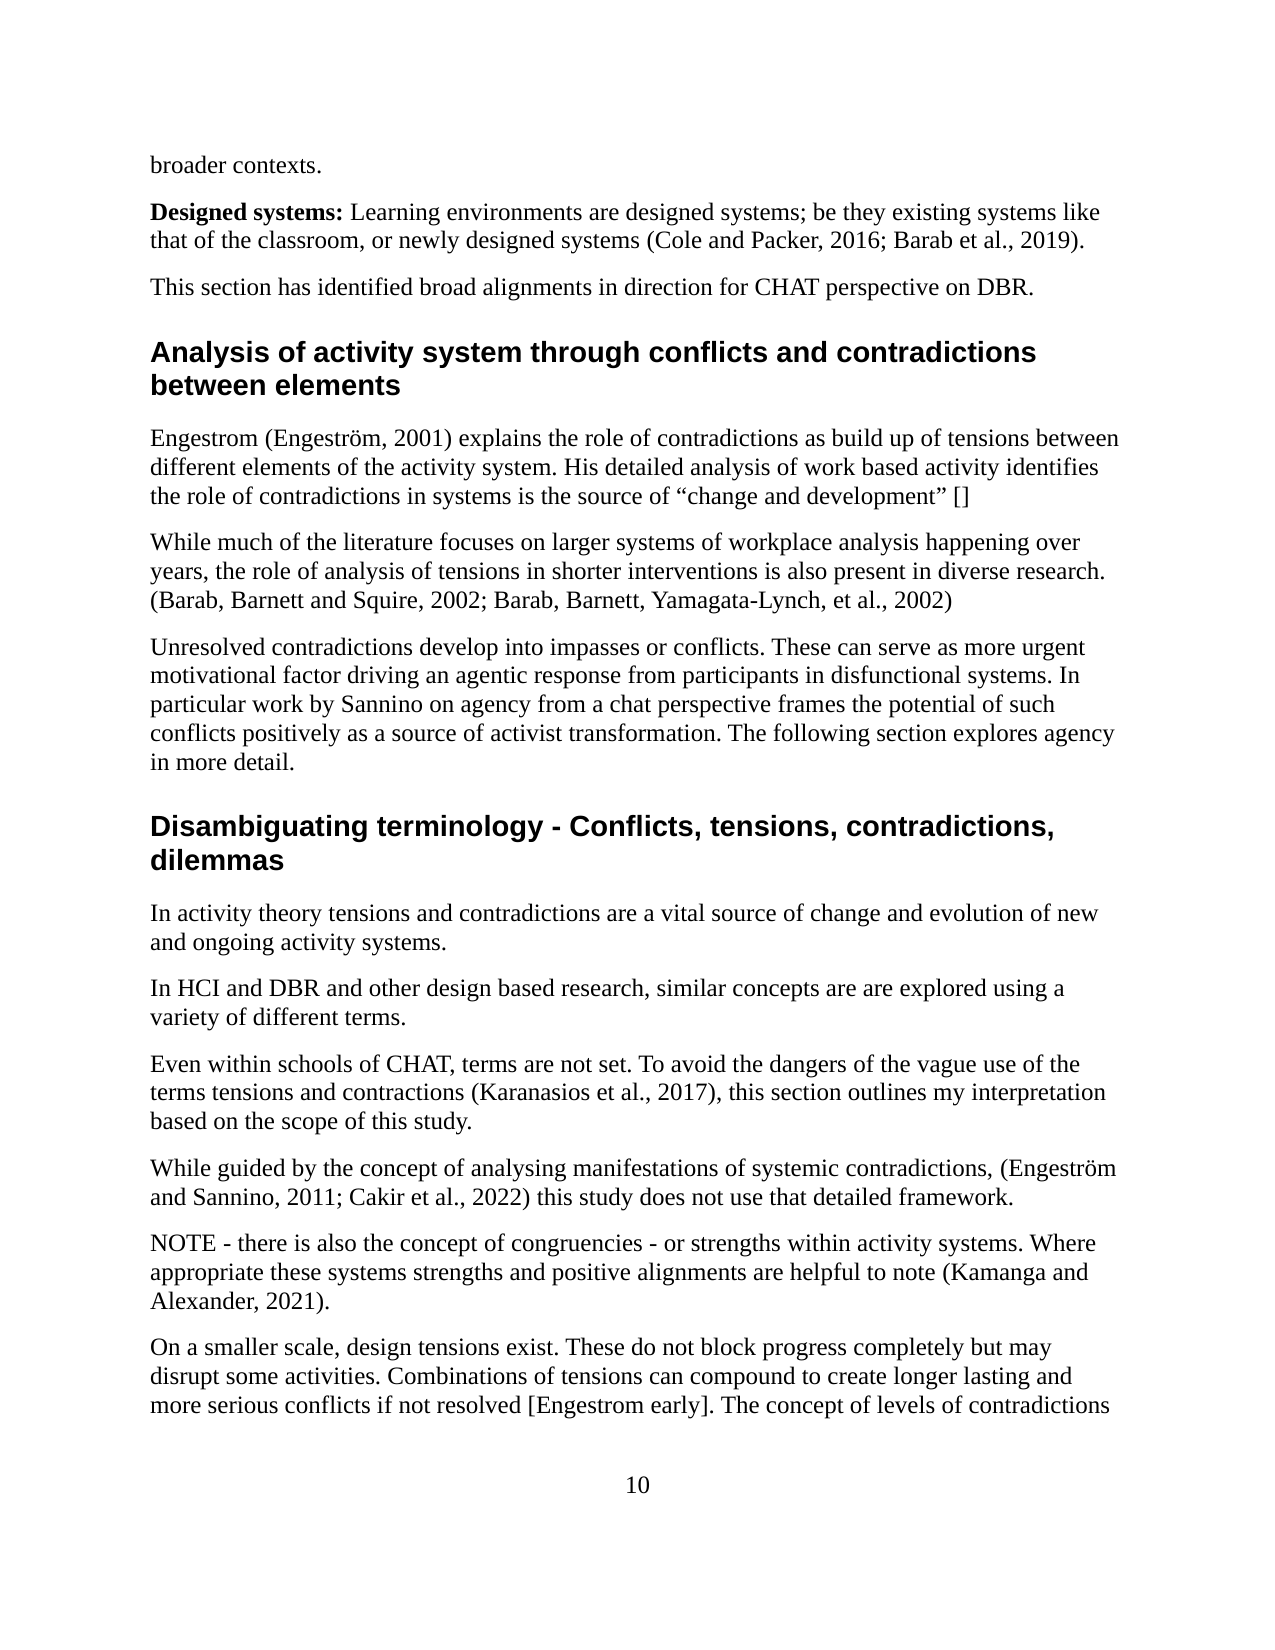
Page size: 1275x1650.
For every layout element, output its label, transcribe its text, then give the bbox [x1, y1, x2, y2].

text Engestrom (Engeström, 2001) explains the role of contradictions as build up of tensions between different elements of the activity system. His detailed analysis of work based activity identifies the role of contradictions in systems is the source of “change and development” [] [150, 423, 1125, 509]
subtitle Analysis of activity system through conflicts and contradictions between elements [150, 335, 1125, 402]
text Even within schools of CHAT, terms are not set. To avoid the dangers of the vague use of the terms tensions and contractions (Karanasios et al., 2017), this section outlines my interpretation based on the scope of this study. [150, 1049, 1125, 1135]
text While much of the literature focuses on larger systems of workplace analysis happening over years, the role of analysis of tensions in shorter interventions is also present in diverse research. (Barab, Barnett and Squire, 2002; Barab, Barnett, Yamagata-Lynch, et al., 2002) [150, 527, 1125, 614]
text On a smaller scale, design tensions exist. These do not block progress completely but may disrupt some activities. Combinations of tensions can compound to create longer lasting and more serious conflicts if not resolved [Engestrom early]. The concept of levels of contradictions [150, 1332, 1125, 1419]
text Designed systems: Learning environments are designed systems; be they existing systems like that of the classroom, or newly designed systems (Cole and Packer, 2016; Barab et al., 2019). [150, 197, 1125, 254]
text In activity theory tensions and contradictions are a vital source of change and evolution of new and ongoing activity systems. [150, 898, 1125, 955]
text Unresolved contradictions develop into impasses or conflicts. These can serve as more urgent motivational factor driving an agentic response from participants in disfunctional systems. In particular work by Sannino on agency from a chat perspective frames the potential of such conflicts positively as a source of activist transformation. The following section explores agency in more detail. [150, 632, 1125, 775]
text This section has identified broad alignments in direction for CHAT perspective on DBR. [150, 272, 1125, 301]
text In HCI and DBR and other design based research, similar concepts are are explored using a variety of different terms. [150, 973, 1125, 1031]
text broader contexts. [150, 150, 1125, 179]
text NOTE - there is also the concept of congruencies - or strengths within activity systems. Where appropriate these systems strengths and positive alignments are helpful to note (Kamanga and Alexander, 2021). [150, 1228, 1125, 1314]
text While guided by the concept of analysing manifestations of systemic contradictions, (Engeström and Sannino, 2011; Cakir et al., 2022) this study does not use that detailed framework. [150, 1153, 1125, 1210]
subtitle Disambiguating terminology - Conflicts, tensions, contradictions, dilemmas [150, 809, 1125, 876]
